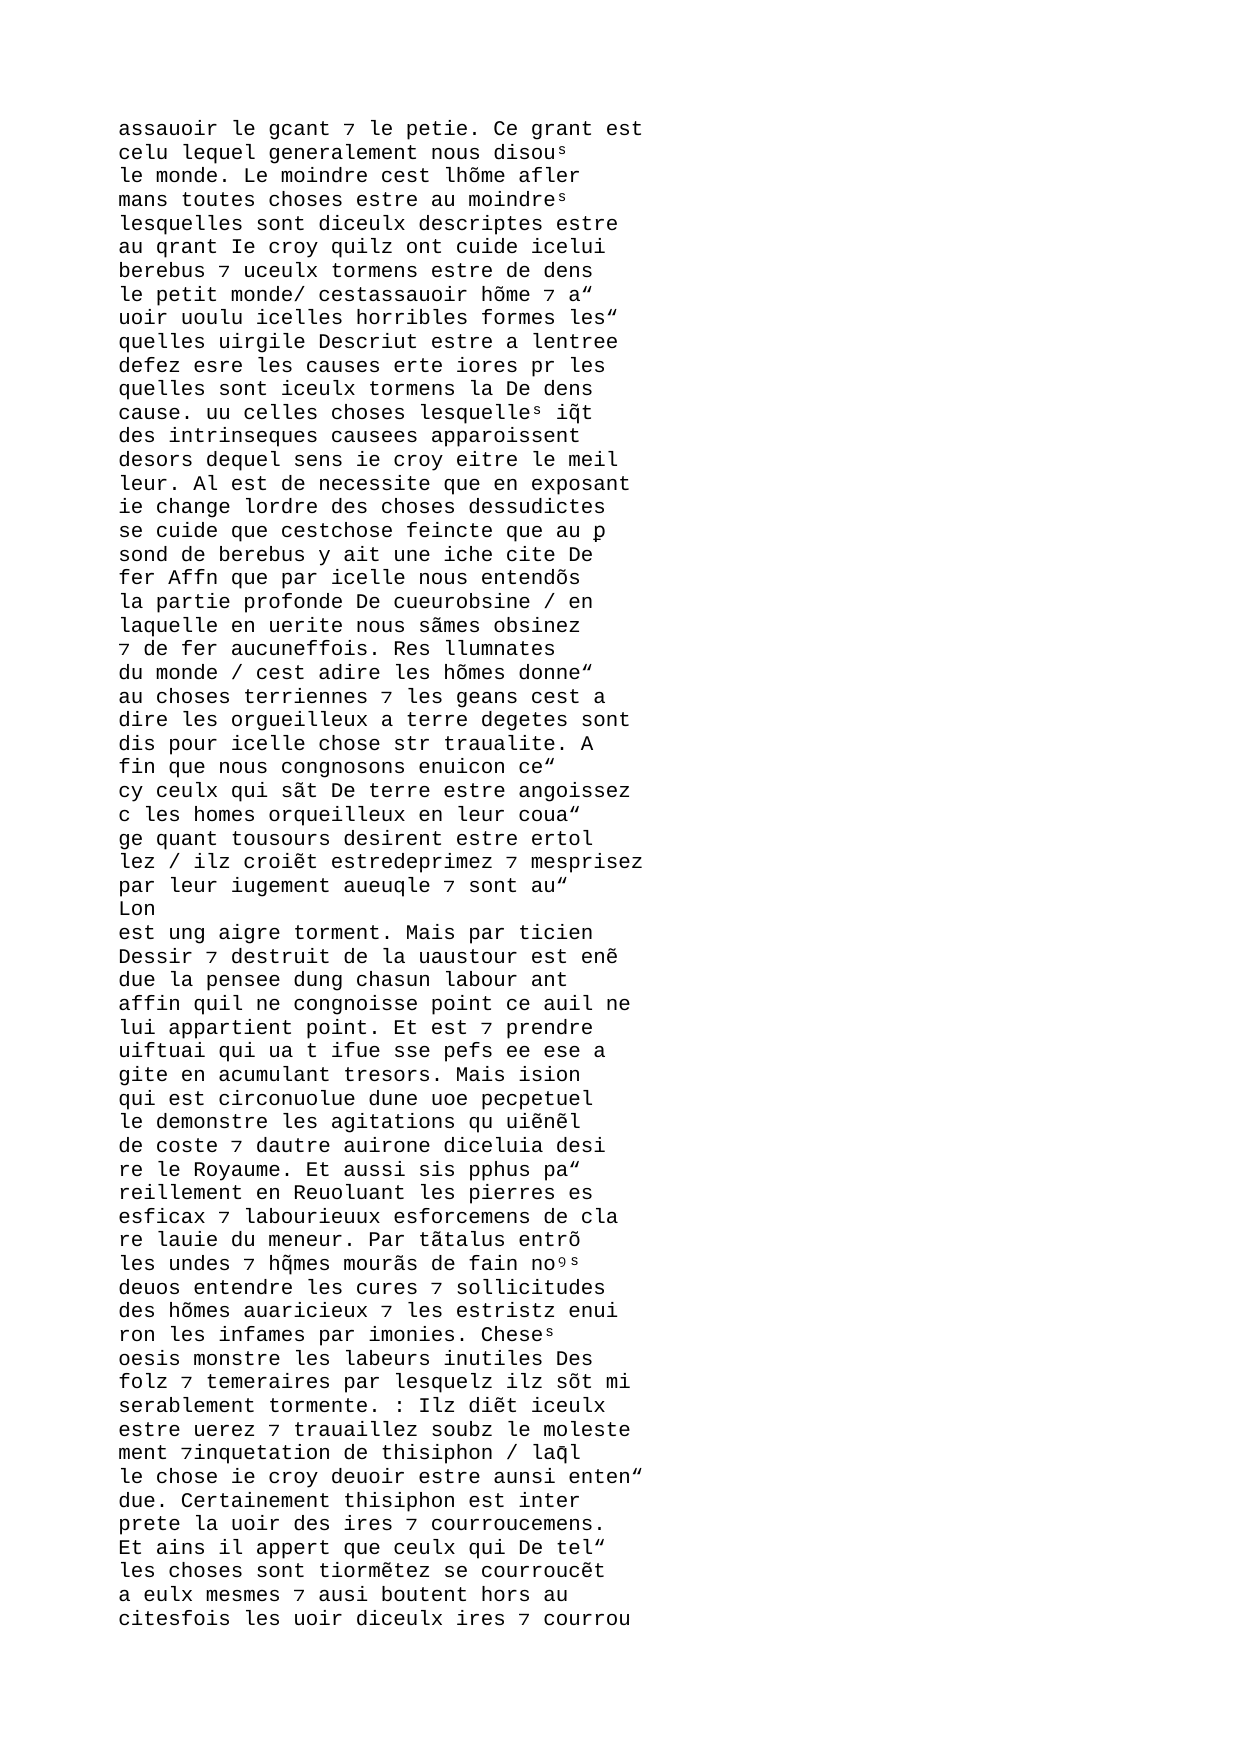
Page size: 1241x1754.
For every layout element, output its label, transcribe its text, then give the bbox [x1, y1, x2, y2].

text des hõmes auaricieux ⁊ les estristz enui [118, 1300, 1122, 1324]
text berebus ⁊ uceulx tormens estre de dens [118, 260, 1122, 284]
text uiftuai qui ua t ifue sse pefs ee ese a [118, 1040, 1122, 1064]
text sond de berebus y ait une iche cite De [118, 544, 1122, 567]
text folz ⁊ temeraires par lesquelz ilz sõt mi [118, 1371, 1122, 1395]
text dire les orgueilleux a terre degetes sont [118, 709, 1122, 733]
text c les homes orqueilleux en leur coua“ [118, 804, 1122, 827]
text oesis monstre les labeurs inutiles Des [118, 1348, 1122, 1371]
text ge quant tousours desirent estre ertol [118, 827, 1122, 851]
text est ung aigre torment. Mais par ticien [118, 922, 1122, 946]
text esficax ⁊ labourieuux esforcemens de cla [118, 1206, 1122, 1229]
text due. Certainement thisiphon est inter [118, 1489, 1122, 1513]
text cause. uu celles choses lesquelleˢ iq̃t [118, 402, 1122, 426]
text leur. Al est de necessite que en exposant [118, 473, 1122, 496]
text assauoir le gcant ⁊ le petie. Ce grant est [118, 118, 1122, 142]
text reillement en Reuoluant les pierres es [118, 1182, 1122, 1206]
text du monde / cest adire les hõmes donne“ [118, 662, 1122, 686]
text fer Affn que par icelle nous entendõs [118, 567, 1122, 591]
text quelles sont iceulx tormens la De dens [118, 378, 1122, 402]
text au choses terriennes ⁊ les geans cest a [118, 686, 1122, 709]
text uoir uoulu icelles horribles formes les“ [118, 307, 1122, 331]
text qui est circonuolue dune uoe pecpetuel [118, 1088, 1122, 1111]
text deuos entendre les cures ⁊ sollicitudes [118, 1277, 1122, 1300]
text mans toutes choses estre au moindreˢ [118, 189, 1122, 213]
text celu lequel generalement nous disouˢ [118, 142, 1122, 165]
text estre uerez ⁊ trauaillez soubz le moleste [118, 1419, 1122, 1442]
text se cuide que cestchose feincte que au ꝑ [118, 520, 1122, 544]
text le chose ie croy deuoir estre aunsi enten“ [118, 1466, 1122, 1489]
text le demonstre les agitations qu uiẽnẽl [118, 1111, 1122, 1135]
text ron les infames par imonies. Cheseˢ [118, 1324, 1122, 1348]
text le monde. Le moindre cest lhõme afler [118, 165, 1122, 189]
text quelles uirgile Descriut estre a lentree [118, 331, 1122, 354]
text Et ains il appert que ceulx qui De tel“ [118, 1537, 1122, 1561]
text laquelle en uerite nous sãmes obsinez [118, 615, 1122, 638]
text les undes ⁊ hq̃mes mourãs de fain noꝰˢ [118, 1253, 1122, 1277]
text lez / ilz croiẽt estredeprimez ⁊ mesprisez [118, 851, 1122, 875]
text ie change lordre des choses dessudictes [118, 496, 1122, 520]
text Dessir ⁊ destruit de la uaustour est enẽ [118, 946, 1122, 969]
text prete la uoir des ires ⁊ courroucemens. [118, 1513, 1122, 1537]
text fin que nous congnosons enuicon ce“ [118, 757, 1122, 780]
text ment ⁊inquetation de thisiphon / laq̄l [118, 1442, 1122, 1466]
text serablement tormente. : Ilz diẽt iceulx [118, 1395, 1122, 1419]
text des intrinseques causees apparoissent [118, 426, 1122, 449]
text le petit monde/ cestassauoir hõme ⁊ a“ [118, 284, 1122, 307]
text citesfois les uoir diceulx ires ⁊ courrou [118, 1608, 1122, 1631]
text lui appartient point. Et est ⁊ prendre [118, 1017, 1122, 1040]
text due la pensee dung chasun labour ant [118, 969, 1122, 993]
text de coste ⁊ dautre auirone diceluia desi [118, 1135, 1122, 1158]
text re le Royaume. Et aussi sis pphus pa“ [118, 1158, 1122, 1182]
text par leur iugement aueuqle ⁊ sont au“ [118, 875, 1122, 898]
text a eulx mesmes ⁊ ausi boutent hors au [118, 1584, 1122, 1608]
text defez esre les causes erte iores pr les [118, 354, 1122, 378]
text desors dequel sens ie croy eitre le meil [118, 449, 1122, 473]
text lesquelles sont diceulx descriptes estre [118, 213, 1122, 236]
text dis pour icelle chose str traualite. A [118, 733, 1122, 757]
text les choses sont tiormẽtez se courroucẽt [118, 1561, 1122, 1584]
text au qrant Ie croy quilz ont cuide icelui [118, 236, 1122, 260]
text gite en acumulant tresors. Mais ision [118, 1064, 1122, 1088]
text affin quil ne congnoisse point ce auil ne [118, 993, 1122, 1017]
text la partie profonde De cueurobsine / en [118, 591, 1122, 615]
text re lauie du meneur. Par tãtalus entrõ [118, 1229, 1122, 1253]
text cy ceulx qui sãt De terre estre angoissez [118, 780, 1122, 804]
text ⁊ de fer aucuneffois. Res llumnates [118, 638, 1122, 662]
text Lon [118, 898, 1122, 922]
